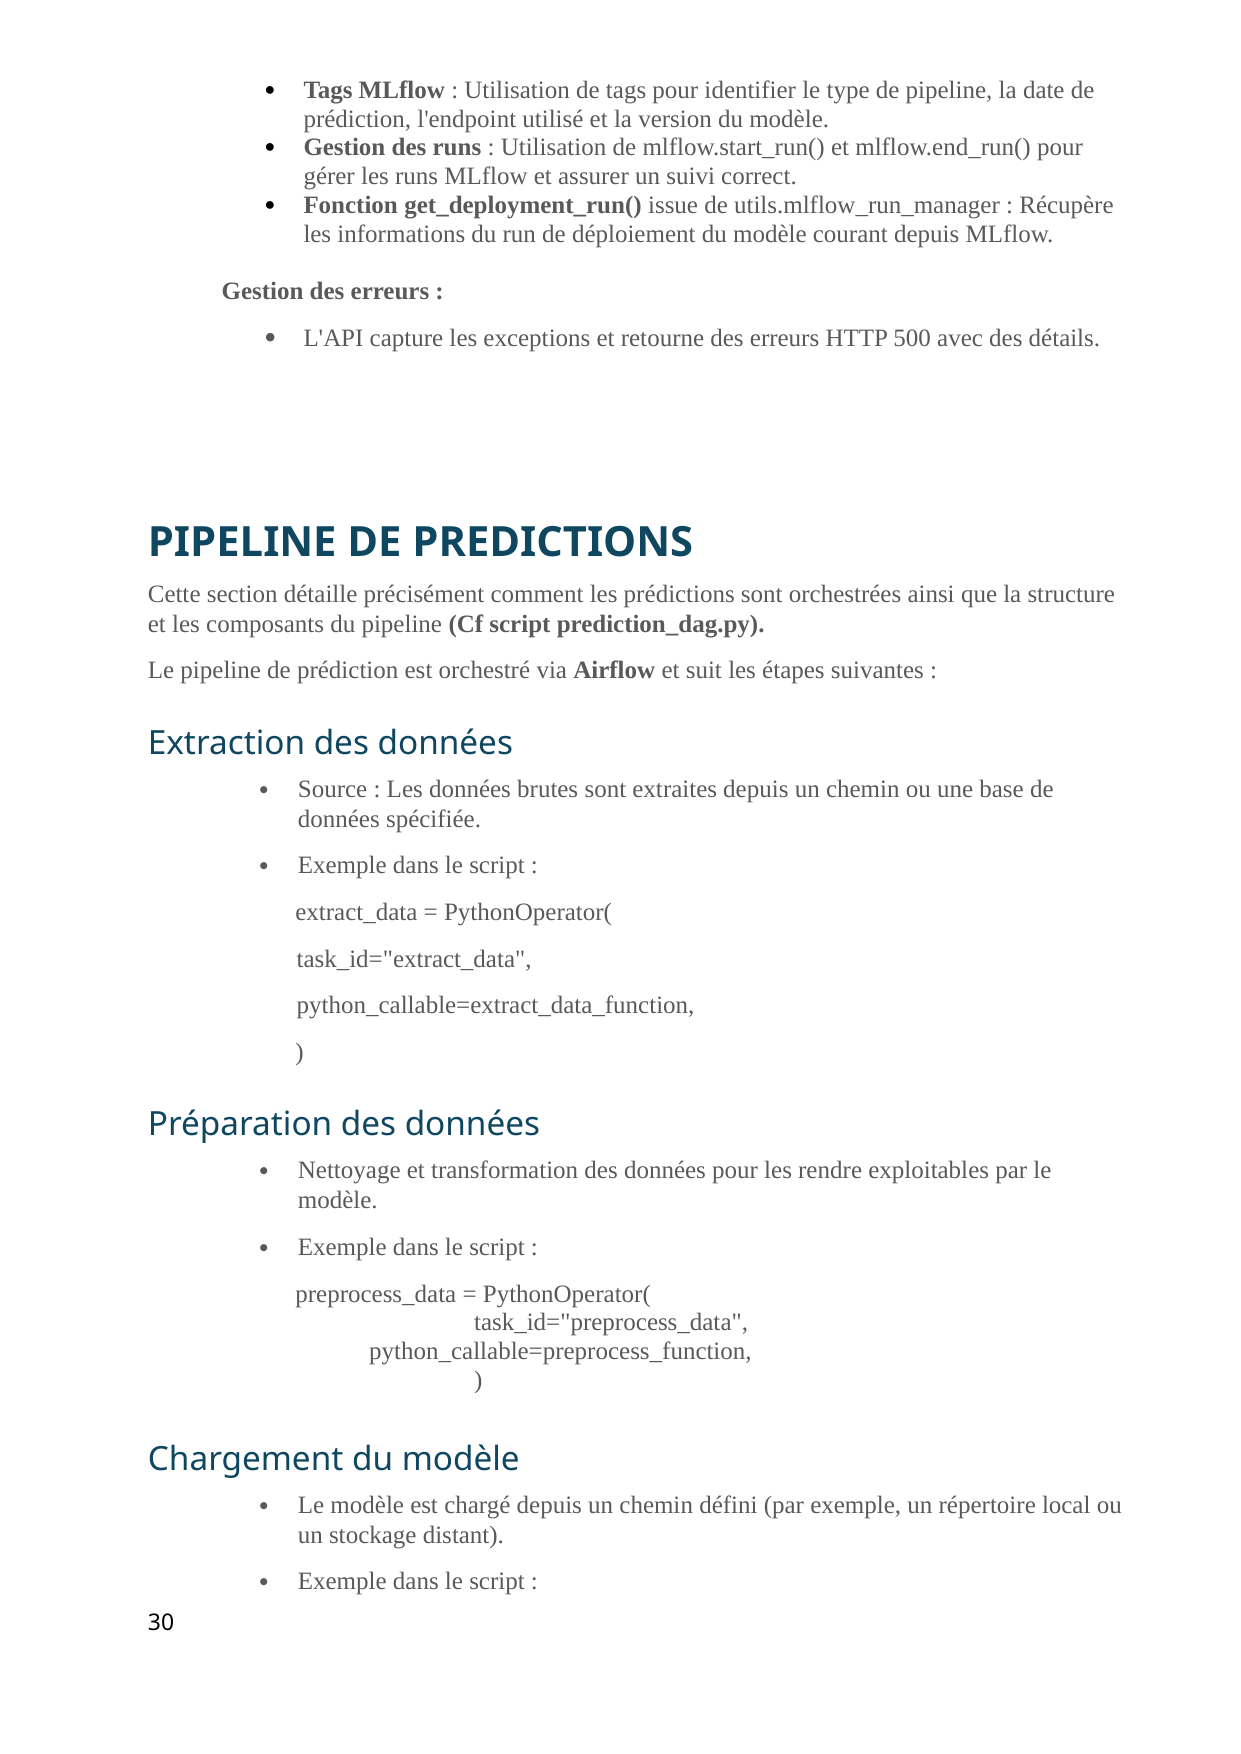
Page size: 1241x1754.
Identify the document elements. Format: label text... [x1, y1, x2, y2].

list Source : Les données brutes sont extraites depuis un chemin ou une base de données spécifiée. [260, 774, 1122, 833]
text extract_data = PythonOperator( [223, 897, 1122, 926]
text python_callable=extract_data_function, [223, 990, 1122, 1019]
subtitle Chargement du modèle [148, 1434, 1122, 1480]
text Gestion des erreurs : [221, 276, 1122, 305]
list Exemple dans le script : [260, 1566, 1122, 1595]
text Cette section détaille précisément comment les prédictions sont orchestrées ainsi que la structure et les composants du pipeline (Cf script prediction_dag.py). [148, 579, 1122, 638]
text preprocess_data = PythonOperator( [221, 1279, 1122, 1307]
list Nettoyage et transformation des données pour les rendre exploitables par le modèle. [260, 1156, 1122, 1214]
subtitle Préparation des données [148, 1100, 1122, 1146]
list Exemple dans le script : [260, 851, 1122, 879]
list Tags MLflow : Utilisation de tags pour identifier le type de pipeline, la date de prédiction, l'endpoint utilisé et la version du modèle. [266, 75, 1122, 132]
list Fonction get_deployment_run() issue de utils.mlflow_run_manager : Récupère les informations du run de déploiement du modèle courant depuis MLflow. [266, 190, 1122, 247]
list L'API capture les exceptions et retourne des erreurs HTTP 500 avec des détails. [266, 323, 1122, 352]
list Gestion des runs : Utilisation de mlflow.start_run() et mlflow.end_run() pour gérer les runs MLflow et assurer un suivi correct. [266, 132, 1122, 190]
text task_id="preprocess_data", python_callable=preprocess_function, [369, 1307, 1122, 1365]
list Exemple dans le script : [260, 1232, 1122, 1261]
subtitle PIPELINE DE PREDICTIONS [148, 512, 1122, 568]
list Le modèle est chargé depuis un chemin défini (par exemple, un répertoire local ou un stockage distant). [260, 1490, 1122, 1548]
text ) [443, 1365, 1122, 1394]
text Le pipeline de prédiction est orchestré via Airflow et suit les étapes suivantes : [148, 655, 1122, 684]
text ) [223, 1037, 1122, 1066]
text task_id="extract_data", [223, 944, 1122, 972]
subtitle Extraction des données [148, 719, 1122, 764]
